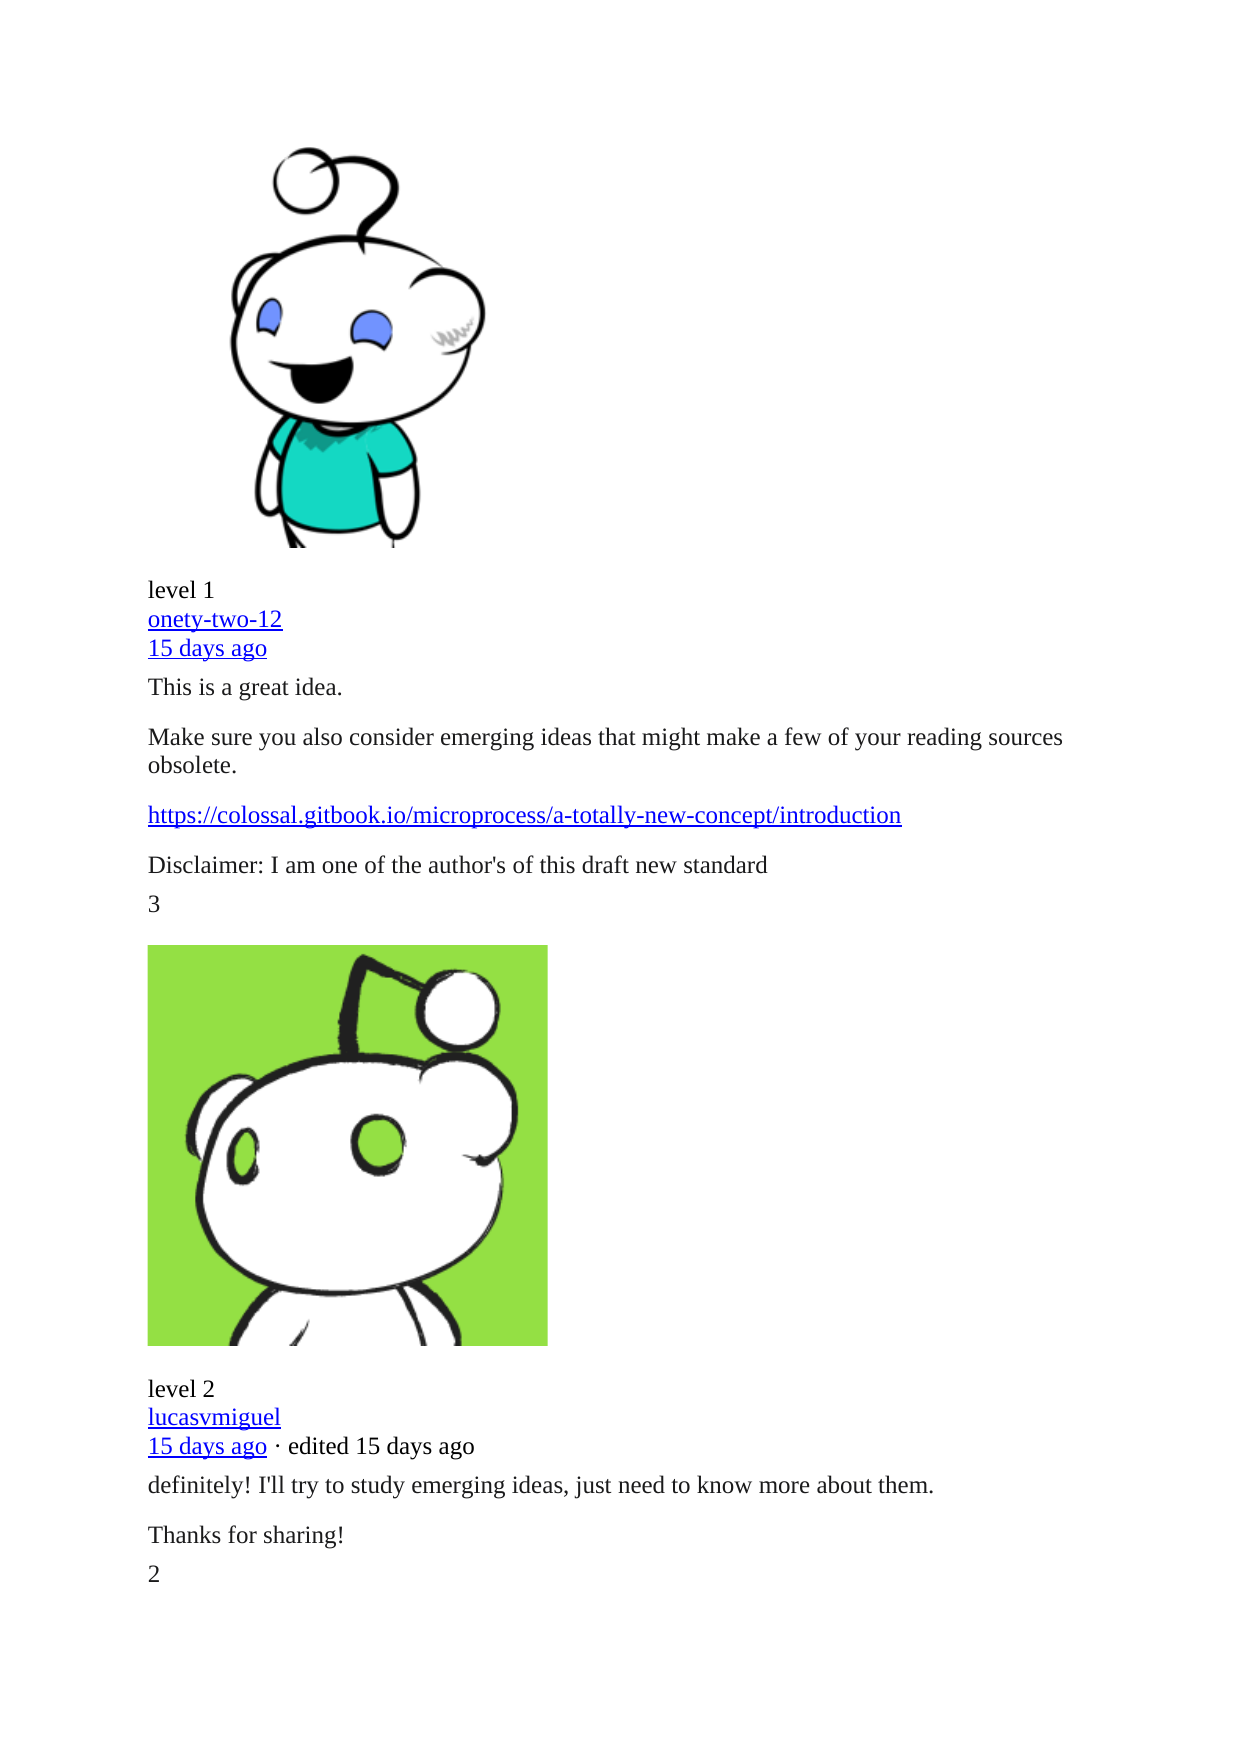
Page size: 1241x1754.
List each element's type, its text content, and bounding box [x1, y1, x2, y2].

text Thanks for sharing! [148, 1520, 1093, 1549]
text 15 days ago · edited 15 days ago [148, 1431, 1093, 1460]
text 2 [148, 1559, 1093, 1588]
text Disclaimer: I am one of the author's of this draft new standard [148, 850, 1093, 878]
text onety-two-12 [148, 604, 1093, 633]
text definitely! I'll try to study emerging ideas, just need to know more about them. [148, 1470, 1093, 1499]
text https://colossal.gitbook.io/microprocess/a-totally-new-concept/introduction [148, 800, 1093, 829]
text level 2 [148, 1374, 1093, 1402]
text 15 days ago [148, 633, 1093, 662]
text This is a great idea. [148, 672, 1093, 701]
text level 1 [148, 576, 1093, 604]
text lucasvmiguel [148, 1402, 1093, 1431]
text Make sure you also consider emerging ideas that might make a few of your reading sources obsolete. [148, 722, 1093, 779]
text 3 [148, 889, 1093, 918]
